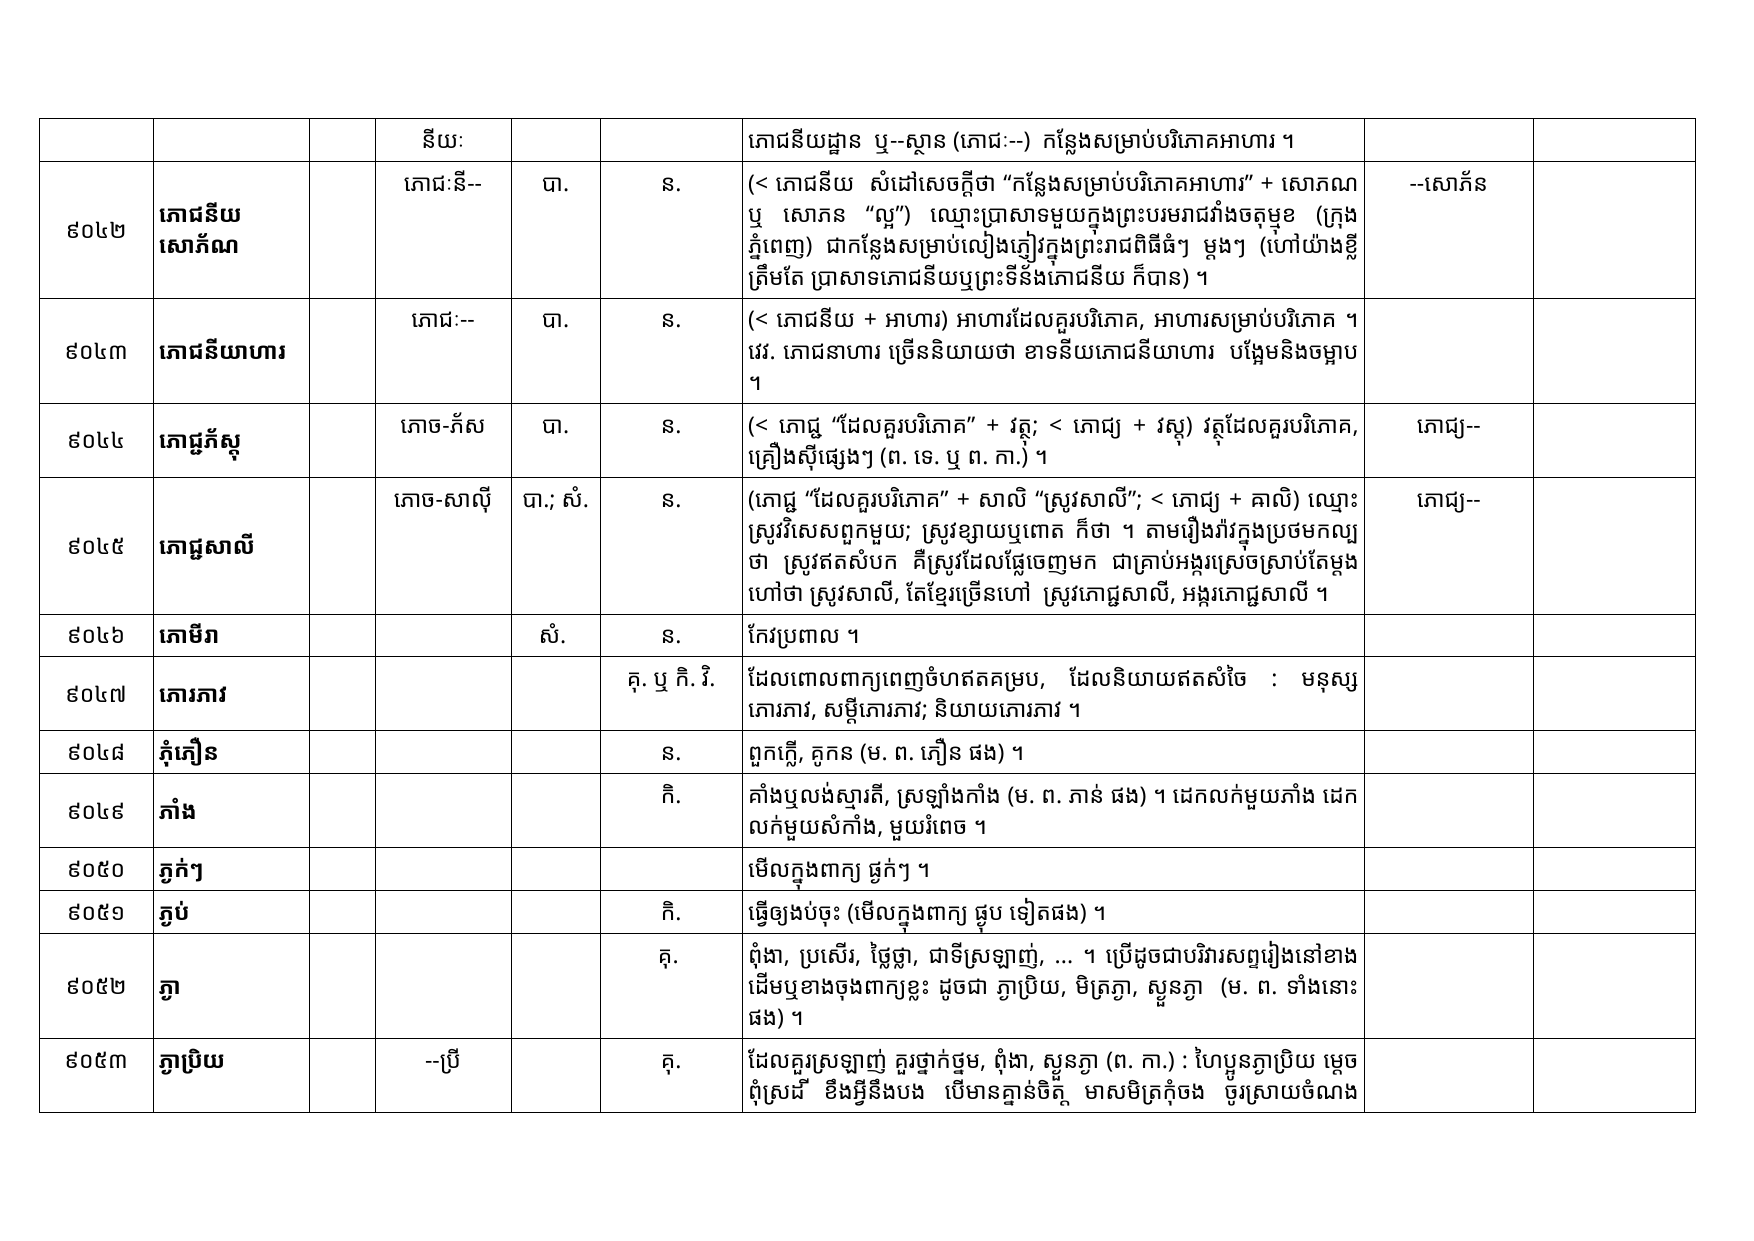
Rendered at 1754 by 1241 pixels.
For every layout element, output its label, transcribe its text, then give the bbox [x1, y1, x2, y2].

table_cell ភ្ងាប្រិយ [154, 1039, 309, 1112]
table_cell [1534, 1039, 1695, 1112]
table_cell ភោជ្យ-- [1365, 404, 1533, 477]
table_cell [1534, 731, 1695, 773]
table_cell ពួក​ក្លើ, គូកន (ម. ព. ភឿន ផង) ។ [743, 731, 1364, 773]
table_cell ៩០៤៦ [40, 615, 153, 656]
table_cell [310, 299, 375, 403]
table_cell [512, 891, 600, 933]
table_cell [310, 891, 375, 933]
table_cell ៩០៤៣ [40, 299, 153, 403]
table_cell [1534, 119, 1695, 161]
table_cell ៩០៤៧ [40, 657, 153, 730]
table_cell ន. [601, 478, 742, 613]
table_cell ៩០៥១ [40, 891, 153, 933]
table_cell [512, 934, 600, 1038]
table_cell ៩០៥២ [40, 934, 153, 1038]
table_cell ភោជ្យ-- [1365, 478, 1533, 613]
table_cell ៩០៤៩ [40, 774, 153, 847]
table_cell [376, 774, 511, 847]
table_cell [601, 119, 742, 161]
table_cell [310, 162, 375, 297]
table_cell [310, 657, 375, 730]
table_cell --នីយៈ [376, 119, 511, 161]
table_cell ភោរភាវ [154, 657, 309, 730]
table_cell ភោជនីយដ្ឋាន ឬ--ស្ថាន (ភោជៈ--) កន្លែង​សម្រាប់​បរិភោគ​អាហារ ។ [743, 119, 1364, 161]
table_cell [1534, 404, 1695, 477]
table_cell [376, 848, 511, 890]
table_cell (< ភោជ្ជ “ដែល​គួរ​បរិភោគ” + វត្ថុ; < ភោជ្យ + វស្ដុ) វត្ថុ​ដែល​គួរ​បរិភោគ, គ្រឿង​ស៊ី​ផ្សេង​ៗ (ព. ទេ. ឬ ព. កា.) ។ [743, 404, 1364, 477]
table_cell [310, 615, 375, 656]
table_cell [1365, 657, 1533, 730]
table_cell --សោភ័ន [1365, 162, 1533, 297]
table_cell [1365, 731, 1533, 773]
table_cell ភាំង [154, 774, 309, 847]
table_cell [1534, 615, 1695, 656]
table_cell --ប្រី [376, 1039, 511, 1112]
table_cell ភ្ងក់​ៗ [154, 848, 309, 890]
table_cell [1534, 657, 1695, 730]
table_cell មើល​ក្នុង​ពាក្យ ផ្ងក់​ៗ ។ [743, 848, 1364, 890]
table_cell ភោជនីយាហារ [154, 299, 309, 403]
table_cell ៩០៤៤ [40, 404, 153, 477]
table_cell [1365, 615, 1533, 656]
table_cell ៩០៤៥ [40, 478, 153, 613]
table_cell ដែល​គួរ​ស្រឡាញ់ គួរ​ថ្នាក់​ថ្នម, ពុំងា, ស្ងួន​ភ្ងា (ព. កា.) : ហៃ​ប្អូន​ភ្ងា​ប្រិយ ម្ដេច​ពុំ​ស្រដី ខឹង​អ្វី​នឹង​បង បើ​មាន​គ្នាន់​ចិត្ត មាស​មិត្រ​កុំ​ចង ចូរ​ស្រាយ​ចំណង កំហឹង​នោះ​ចេញ ។ល។ [743, 1039, 1364, 1112]
table_cell [512, 774, 600, 847]
table_cell [1365, 891, 1533, 933]
table_cell បា. [512, 162, 600, 297]
table_cell ធ្វើ​ឲ្យ​ងប់​ចុះ (មើល​ក្នុង​ពាក្យ ផ្ងុប ទៀត​ផង) ។ [743, 891, 1364, 933]
table_cell [376, 731, 511, 773]
table_cell [310, 1039, 375, 1112]
table_cell [512, 848, 600, 890]
table_cell (< ភោជនីយ សំដៅ​សេចក្ដី​ថា “កន្លែង​សម្រាប់​បរិភោគ​អាហារ” + សោភណ ឬ សោភន “ល្អ”) ឈ្មោះ​ប្រាសាទ​មួយ​ក្នុង​ព្រះ​បរម​រាជវាំង​ចតុម្មុខ (ក្រុង​ភ្នំពេញ) ជា​កន្លែង​សម្រាប់​លៀង​ភ្ញៀវ​ក្នុង​ព្រះ​រាជ​ពិធីធំ​ៗ ម្ដង​ៗ (ហៅ​យ៉ាង​ខ្លី​ត្រឹមតែ ប្រាសាទ​ភោជនីយ​ឬ​ព្រះ​ទីន័ង​ភោជនីយ ក៏​បាន) ។ [743, 162, 1364, 297]
table_cell [376, 615, 511, 656]
table_cell កិ. [601, 891, 742, 933]
table_cell [1534, 478, 1695, 613]
table_cell ភោច-ភ័ស [376, 404, 511, 477]
table_cell [512, 731, 600, 773]
table_cell បា. [512, 299, 600, 403]
table_cell គាំង​ឬ​លង់​ស្មារតី, ស្រឡាំងកាំង (ម. ព. ភាន់ ផង) ។ ដេក​លក់​មួយ​ភាំង ដេក​លក់​មួយ​សំកាំង, មួយ​រំពេច ។ [743, 774, 1364, 847]
table_cell គុ. ឬ កិ. វិ. [601, 657, 742, 730]
table_cell ភុំភឿន [154, 731, 309, 773]
table_cell ន. [601, 404, 742, 477]
table_cell ន. [601, 162, 742, 297]
table_cell [1534, 299, 1695, 403]
table_cell [376, 657, 511, 730]
table_cell ភោច-សាល៉ី [376, 478, 511, 613]
table_cell កិ. [601, 774, 742, 847]
table_cell [310, 848, 375, 890]
table_cell ភោមីរា [154, 615, 309, 656]
table_cell ៩០៤២ [40, 162, 153, 297]
table_cell [512, 657, 600, 730]
table_cell [1534, 162, 1695, 297]
table_cell ភោជៈ-- [376, 299, 511, 403]
table_cell [40, 119, 153, 161]
table_cell ៩០៥០ [40, 848, 153, 890]
table_cell (< ភោជនីយ + អាហារ) អាហារ​ដែល​គួរ​បរិភោគ, អាហារ​សម្រាប់​បរិភោគ ។ វេវ. ភោជនាហារ ច្រើន​និយាយ​ថា ខាទនីយ​ភោជនីយាហារ បង្អែម​និង​ចម្អាប ។ [743, 299, 1364, 403]
table_cell [1365, 119, 1533, 161]
table_cell [512, 1039, 600, 1112]
table_cell ៩០៥៣ [40, 1039, 153, 1112]
table_cell [376, 891, 511, 933]
table_cell [310, 119, 375, 161]
table_cell បា. [512, 404, 600, 477]
table_cell [1534, 934, 1695, 1038]
table_cell [1534, 891, 1695, 933]
table_cell [1365, 1039, 1533, 1112]
table_cell [310, 404, 375, 477]
table_cell ន. [601, 299, 742, 403]
table_cell ភោជនីយ​សោភ័ណ [154, 162, 309, 297]
table_cell ភោជ្ជភ័ស្តុ [154, 404, 309, 477]
table_cell [1534, 848, 1695, 890]
table_cell [512, 119, 600, 161]
table_cell [1365, 774, 1533, 847]
table_cell [1365, 934, 1533, 1038]
table_cell ន. [601, 731, 742, 773]
table_cell គុ. [601, 934, 742, 1038]
table_cell [310, 478, 375, 613]
table_cell [376, 934, 511, 1038]
table_cell ភ្ងប់ [154, 891, 309, 933]
table_cell [310, 731, 375, 773]
table_cell ភោជៈនី-- [376, 162, 511, 297]
table_cell ៩០៤៨ [40, 731, 153, 773]
table_cell (ភោជ្ជ “ដែល​គួរ​បរិភោគ” + សាលិ “ស្រូវ​សាលី”; < ភោជ្យ + ឝាលិ) ឈ្មោះ​ស្រូវ​វិសេស​ពួក​មួយ; ស្រូវ​ខ្សាយ​ឬ​ពោត ក៏​ថា ។ តាម​រឿងរ៉ាវ​ក្នុង​ប្រថម​កល្ប​ថា ស្រូវ​ឥត​សំបក គឺ​ស្រូវ​ដែល​ផ្លែ​ចេញ​មក ជា​គ្រាប់​អង្ករ​ស្រេច​ស្រាប់​តែ​ម្ដង ហៅ​ថា ស្រូវ​សាលី, តែ​ខ្មែរ​ច្រើន​ហៅ ស្រូវ​ភោជ្ជសាលី, អង្ករ​ភោជ្ជសាលី ។ [743, 478, 1364, 613]
table_cell ន. [601, 615, 742, 656]
table_cell [1365, 848, 1533, 890]
table_cell កែវ​ប្រពាល ។ [743, 615, 1364, 656]
table_cell [1365, 299, 1533, 403]
table_cell ភ្ងា [154, 934, 309, 1038]
table_cell [154, 119, 309, 161]
table_cell ភោជ្ជ​សាលី [154, 478, 309, 613]
table_cell [310, 774, 375, 847]
table_cell [310, 934, 375, 1038]
table_cell បា.; សំ. [512, 478, 600, 613]
table_cell [601, 848, 742, 890]
table_cell [1534, 774, 1695, 847]
table_cell សំ. [512, 615, 600, 656]
table_cell គុ. [601, 1039, 742, 1112]
table_cell ដែល​ពោល​ពាក្យ​ពេញ​ចំហ​ឥត​គម្រប, ដែល​និយាយ​ឥត​សំចៃ : មនុស្ស​ភោរភាវ, សម្ដី​ភោរភាវ; និយាយ​ភោរភាវ ។ [743, 657, 1364, 730]
table_cell ពុំងា, ប្រសើរ, ថ្លៃថ្លា, ជា​ទី​ស្រឡាញ់, ... ។ ប្រើ​ដូច​ជា​បរិវារ​សព្ទ​រៀង​នៅ​ខាង​ដើម​ឬ​ខាង​ចុង​ពាក្យ​ខ្លះ ដូច​ជា ភ្ងា​ប្រិយ, មិត្រ​ភ្ងា, ស្ងួន​ភ្ងា (ម. ព. ទាំងនោះ​ផង) ។ [743, 934, 1364, 1038]
